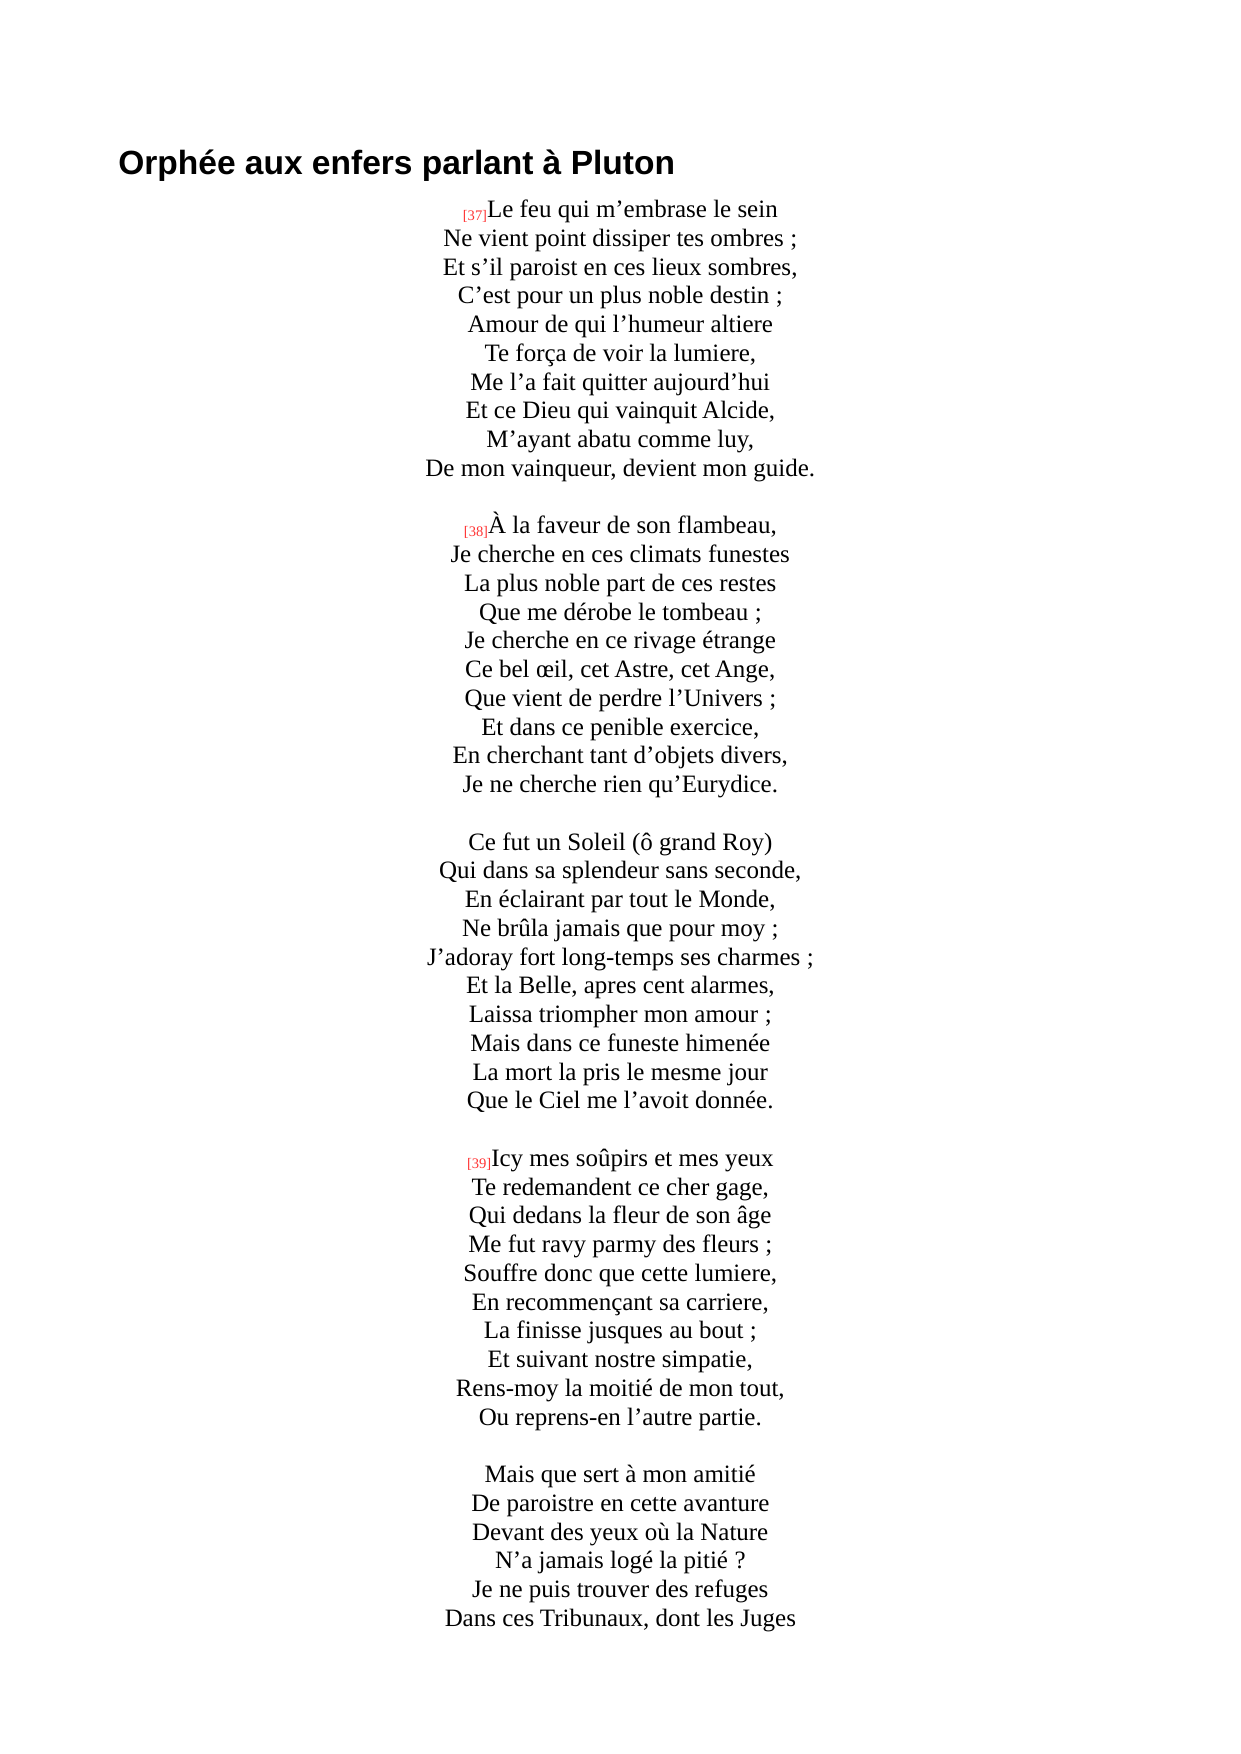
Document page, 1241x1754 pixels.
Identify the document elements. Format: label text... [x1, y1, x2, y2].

text Je ne puis trouver des refuges [118, 1574, 1122, 1603]
text Et ce Dieu qui vainquit Alcide, [118, 396, 1122, 424]
text Me fut ravy parmy des fleurs ; [118, 1229, 1122, 1258]
text La finisse jusques au bout ; [118, 1316, 1122, 1344]
text De mon vainqueur, devient mon guide. [118, 453, 1122, 482]
text Mais que sert à mon amitié [118, 1459, 1122, 1488]
text Qui dedans la fleur de son âge [118, 1201, 1122, 1229]
text Et dans ce penible exercice, [118, 712, 1122, 741]
text En recommençant sa carriere, [118, 1287, 1122, 1316]
text Me l’a fait quitter aujourd’hui [118, 367, 1122, 396]
text La plus noble part de ces restes [118, 568, 1122, 597]
text Que vient de perdre l’Univers ; [118, 683, 1122, 712]
text Ou reprens-en l’autre partie. [118, 1402, 1122, 1431]
text Laissa triompher mon amour ; [118, 999, 1122, 1028]
text Devant des yeux où la Nature [118, 1517, 1122, 1546]
text J’adoray fort long-temps ses charmes ; [118, 942, 1122, 971]
text Ce fut un Soleil (ô grand Roy) [118, 827, 1122, 856]
text Te redemandent ce cher gage, [118, 1172, 1122, 1201]
text Je cherche en ces climats funestes [118, 539, 1122, 568]
text Rens-moy la moitié de mon tout, [118, 1373, 1122, 1402]
text [37]Le feu qui m’embrase le sein [118, 194, 1122, 223]
text Je ne cherche rien qu’Eurydice. [118, 769, 1122, 798]
text Ne brûla jamais que pour moy ; [118, 913, 1122, 942]
text Que le Ciel me l’avoit donnée. [118, 1086, 1122, 1114]
text La mort la pris le mesme jour [118, 1057, 1122, 1086]
text Te força de voir la lumiere, [118, 338, 1122, 367]
text Et la Belle, apres cent alarmes, [118, 971, 1122, 999]
text Souffre donc que cette lumiere, [118, 1258, 1122, 1287]
text En éclairant par tout le Monde, [118, 884, 1122, 913]
text M’ayant abatu comme luy, [118, 424, 1122, 453]
text N’a jamais logé la pitié ? [118, 1546, 1122, 1574]
text Mais dans ce funeste himenée [118, 1028, 1122, 1057]
text Et suivant nostre simpatie, [118, 1344, 1122, 1373]
text Ne vient point dissiper tes ombres ; [118, 223, 1122, 252]
subtitle Orphée aux enfers parlant à Pluton [118, 143, 1122, 182]
text [39]Icy mes soûpirs et mes yeux [118, 1143, 1122, 1172]
text De paroistre en cette avanture [118, 1488, 1122, 1517]
text Amour de qui l’humeur altiere [118, 309, 1122, 338]
text En cherchant tant d’objets divers, [118, 741, 1122, 769]
text Ce bel œil, cet Astre, cet Ange, [118, 654, 1122, 683]
text Qui dans sa splendeur sans seconde, [118, 856, 1122, 884]
text C’est pour un plus noble destin ; [118, 281, 1122, 309]
text Je cherche en ce rivage étrange [118, 626, 1122, 654]
text [38]À la faveur de son flambeau, [118, 511, 1122, 539]
text Dans ces Tribunaux, dont les Juges [118, 1603, 1122, 1632]
text Et s’il paroist en ces lieux sombres, [118, 252, 1122, 281]
text Que me dérobe le tombeau ; [118, 597, 1122, 626]
